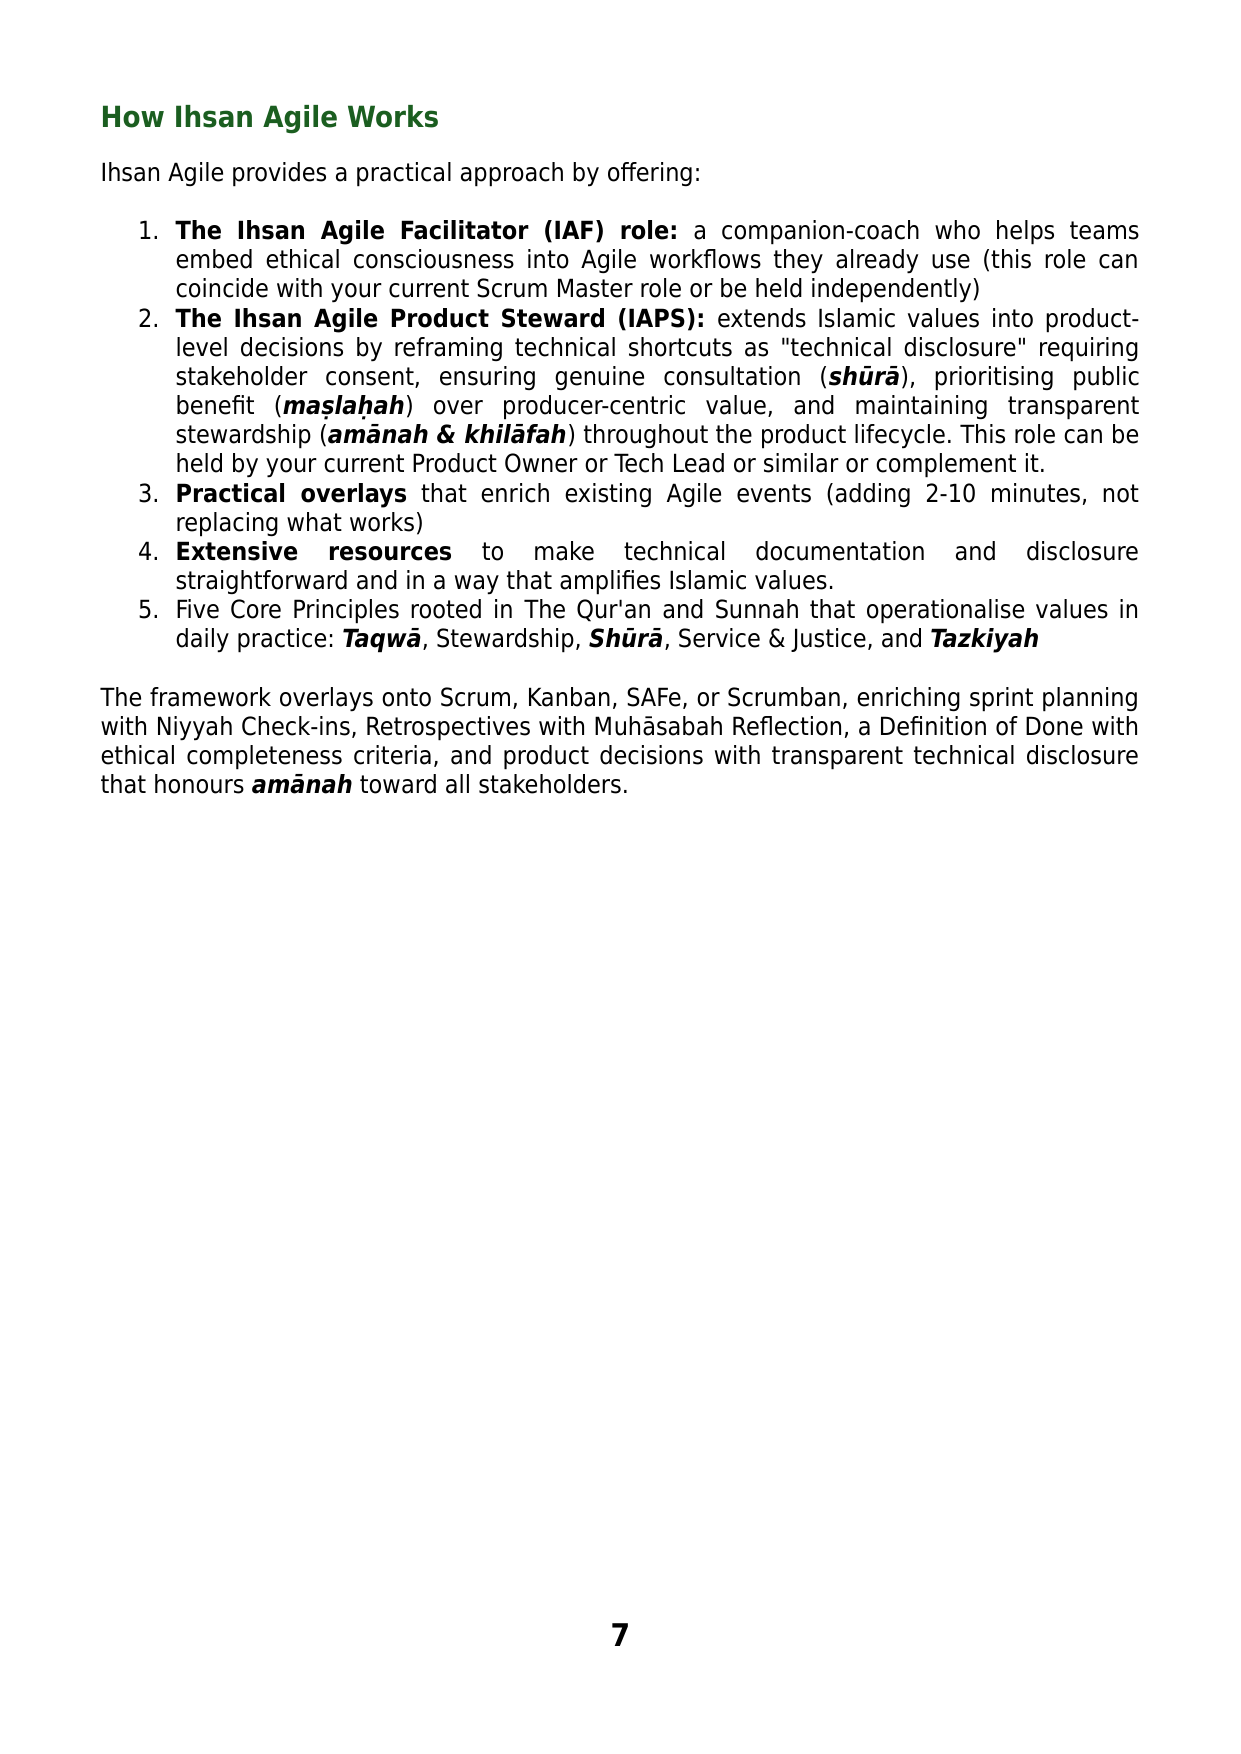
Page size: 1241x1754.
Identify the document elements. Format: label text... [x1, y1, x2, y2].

text The framework overlays onto Scrum, Kanban, SAFe, or Scrumban, enriching sprint planning with Niyyah Check-ins, Retrospectives with Muhāsabah Reflection, a Definition of Done with ethical completeness criteria, and product decisions with transparent technical disclosure that honours amānah toward all stakeholders. [100, 683, 1140, 799]
list Extensive resources to make technical documentation and disclosure straightforward and in a way that amplifies Islamic values. [138, 537, 1140, 595]
subtitle How Ihsan Agile Works [100, 100, 1140, 134]
list The Ihsan Agile Product Steward (IAPS): extends Islamic values into product-level decisions by reframing technical shortcuts as "technical disclosure" requiring stakeholder consent, ensuring genuine consultation (shūrā), prioritising public benefit (maṣlaḥah) over producer-centric value, and maintaining transparent stewardship (amānah & khilāfah) throughout the product lifecycle. This role can be held by your current Product Owner or Tech Lead or similar or complement it. [138, 304, 1140, 479]
list Practical overlays that enrich existing Agile events (adding 2-10 minutes, not replacing what works) [138, 479, 1140, 537]
list Five Core Principles rooted in The Qur'an and Sunnah that operationalise values in daily practice: Taqwā, Stewardship, Shūrā, Service & Justice, and Tazkiyah [138, 595, 1140, 654]
text Ihsan Agile provides a practical approach by offering: [100, 158, 1140, 187]
list The Ihsan Agile Facilitator (IAF) role: a companion-coach who helps teams embed ethical consciousness into Agile workflows they already use (this role can coincide with your current Scrum Master role or be held independently) [138, 216, 1140, 304]
